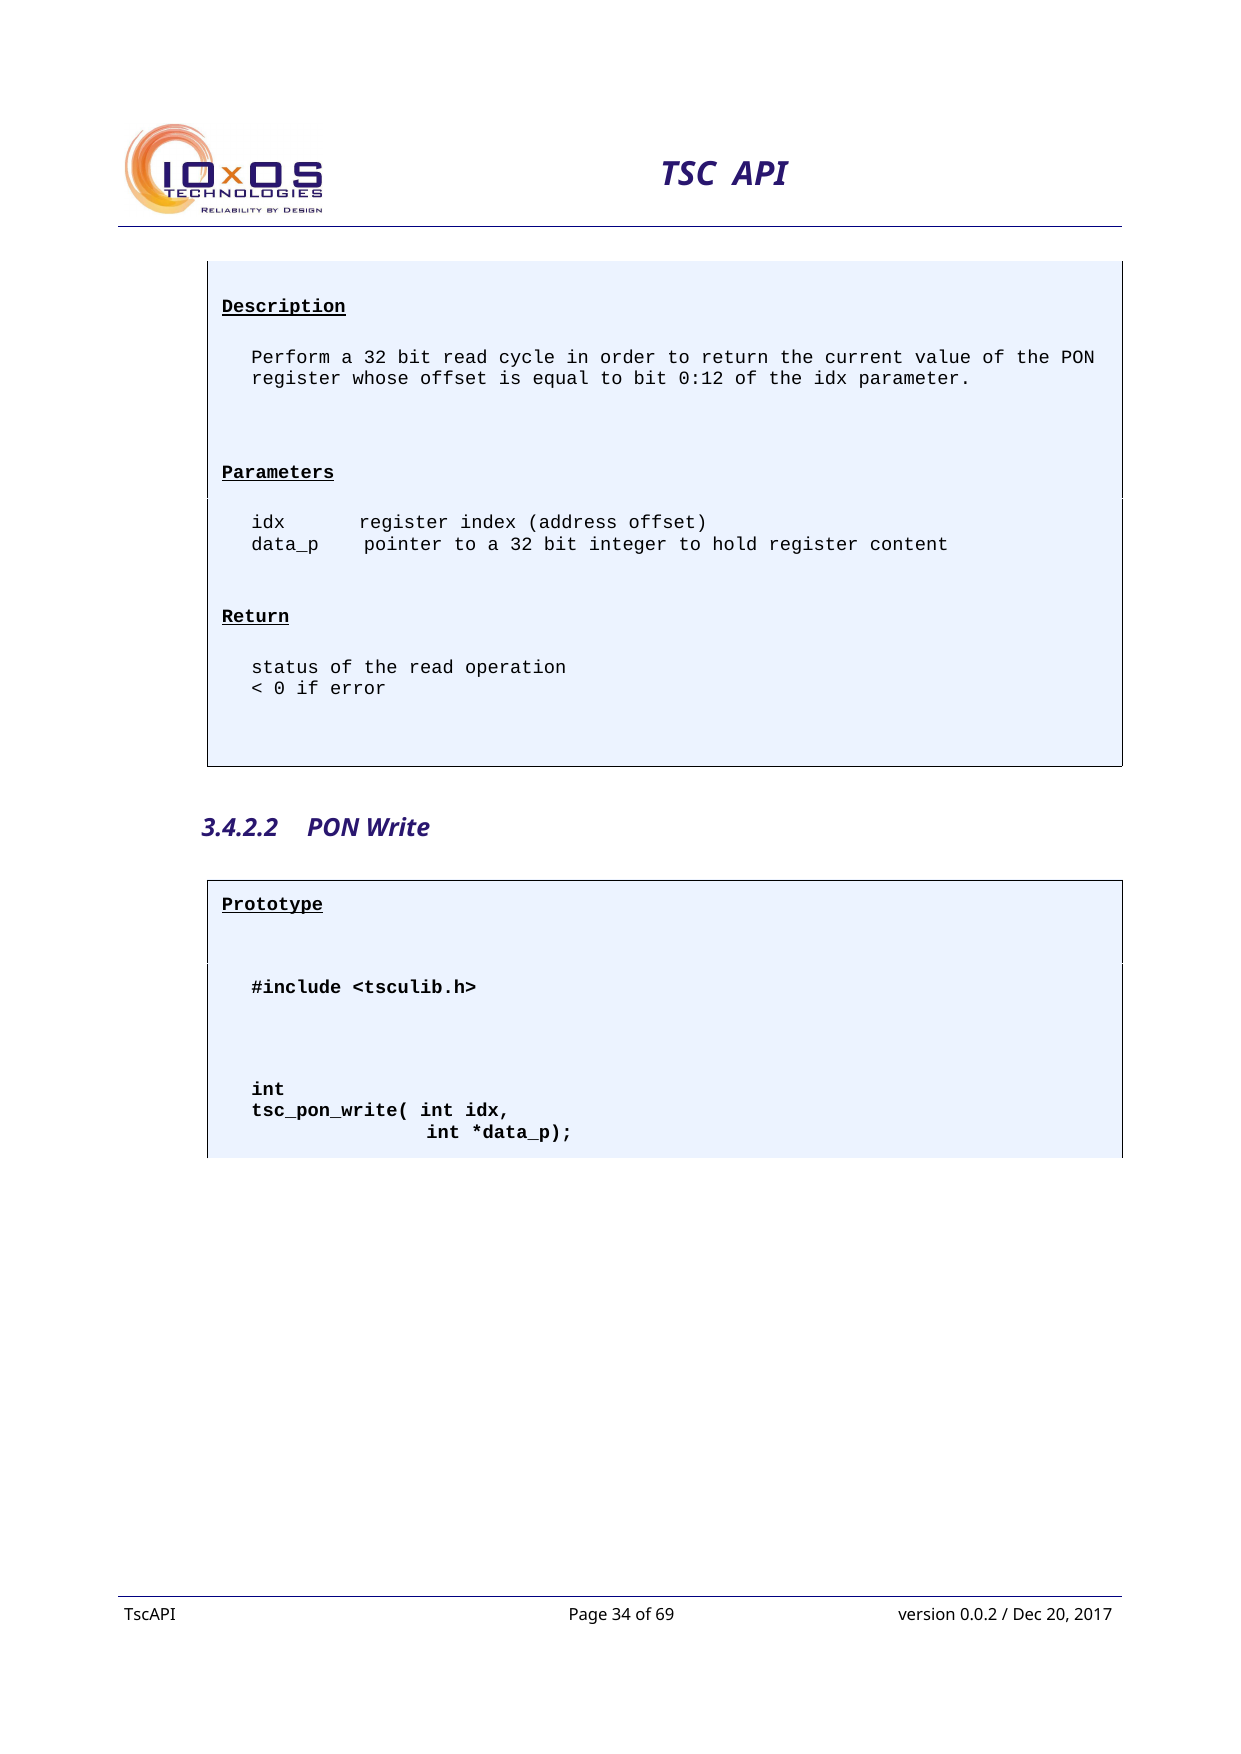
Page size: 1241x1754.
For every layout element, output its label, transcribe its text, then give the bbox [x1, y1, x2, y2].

subtitle Return [208, 592, 1122, 643]
subtitle PON Write [195, 810, 1122, 844]
subtitle Parameters [208, 448, 1122, 498]
text data_p pointer to a 32 bit integer to hold register content [208, 534, 1122, 556]
text idx register index (address offset) [208, 498, 1122, 534]
text < 0 if error [208, 679, 1122, 715]
subtitle Description [208, 297, 1122, 333]
text Perform a 32 bit read cycle in order to return the current value of the PON register whose offset is equal to bit 0:12 of the idx parameter. [208, 333, 1122, 390]
text status of the read operation [208, 643, 1122, 679]
picture [123, 123, 323, 217]
text Prototype [208, 881, 1122, 912]
text tsc_pon_write( int idx, [208, 1101, 1122, 1122]
text int [208, 1065, 1122, 1101]
text #include <tsculib.h> [208, 963, 1122, 1014]
text int *data_p); [208, 1122, 1122, 1158]
